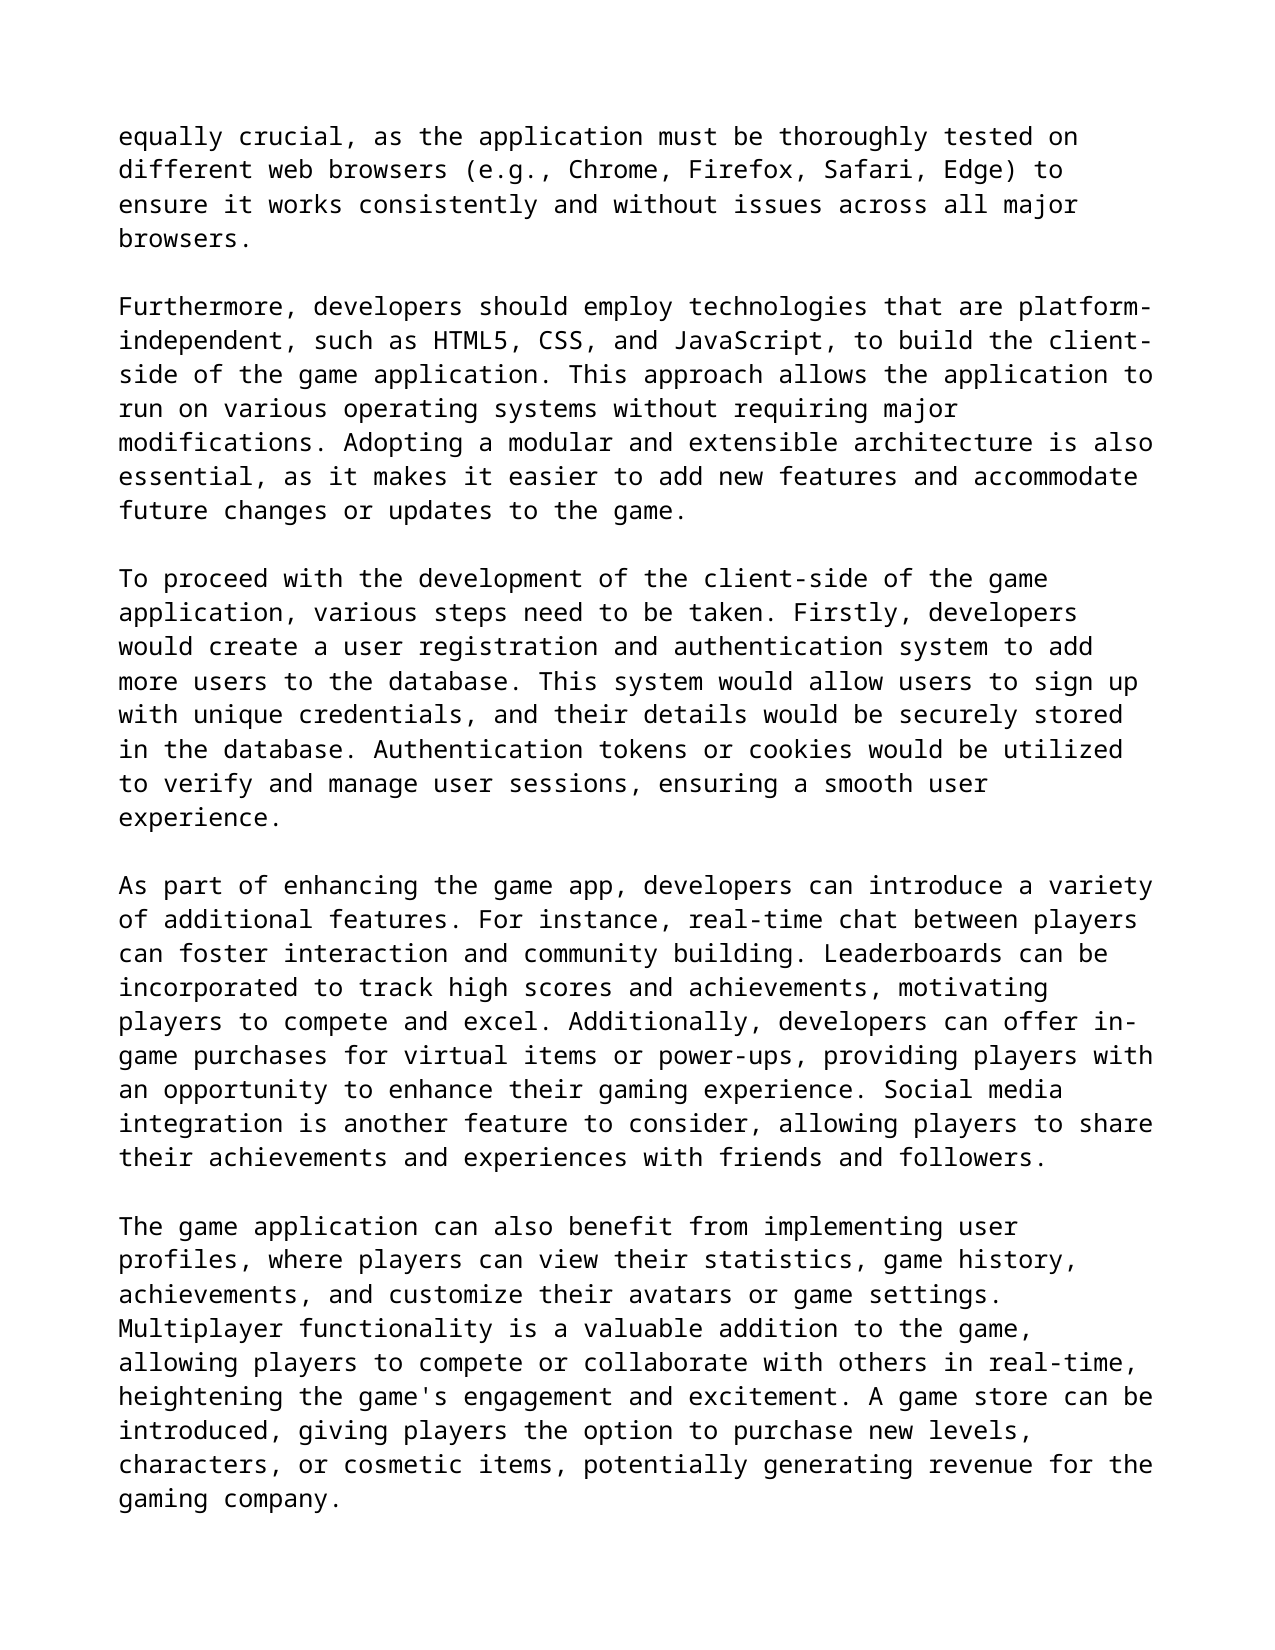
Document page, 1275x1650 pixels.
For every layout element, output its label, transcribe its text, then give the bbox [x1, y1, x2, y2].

text Furthermore, developers should employ technologies that are platform-independent, such as HTML5, CSS, and JavaScript, to build the client-side of the game application. This approach allows the application to run on various operating systems without requiring major modifications. Adopting a modular and extensible architecture is also essential, as it makes it easier to add new features and accommodate future changes or updates to the game. [118, 288, 1157, 527]
text To proceed with the development of the client-side of the game application, various steps need to be taken. Firstly, developers would create a user registration and authentication system to add more users to the database. This system would allow users to sign up with unique credentials, and their details would be securely stored in the database. Authentication tokens or cookies would be utilized to verify and manage user sessions, ensuring a smooth user experience. [118, 561, 1157, 833]
text The game application can also benefit from implementing user profiles, where players can view their statistics, game history, achievements, and customize their avatars or game settings. Multiplayer functionality is a valuable addition to the game, allowing players to compete or collaborate with others in real-time, heightening the game's engagement and excitement. A game store can be introduced, giving players the option to purchase new levels, characters, or cosmetic items, potentially generating revenue for the gaming company. [118, 1208, 1157, 1515]
text equally crucial, as the application must be thoroughly tested on different web browsers (e.g., Chrome, Firefox, Safari, Edge) to ensure it works consistently and without issues across all major browsers. [118, 118, 1157, 254]
text As part of enhancing the game app, developers can introduce a variety of additional features. For instance, real-time chat between players can foster interaction and community building. Leaderboards can be incorporated to track high scores and achievements, motivating players to compete and excel. Additionally, developers can offer in-game purchases for virtual items or power-ups, providing players with an opportunity to enhance their gaming experience. Social media integration is another feature to consider, allowing players to share their achievements and experiences with friends and followers. [118, 867, 1157, 1174]
